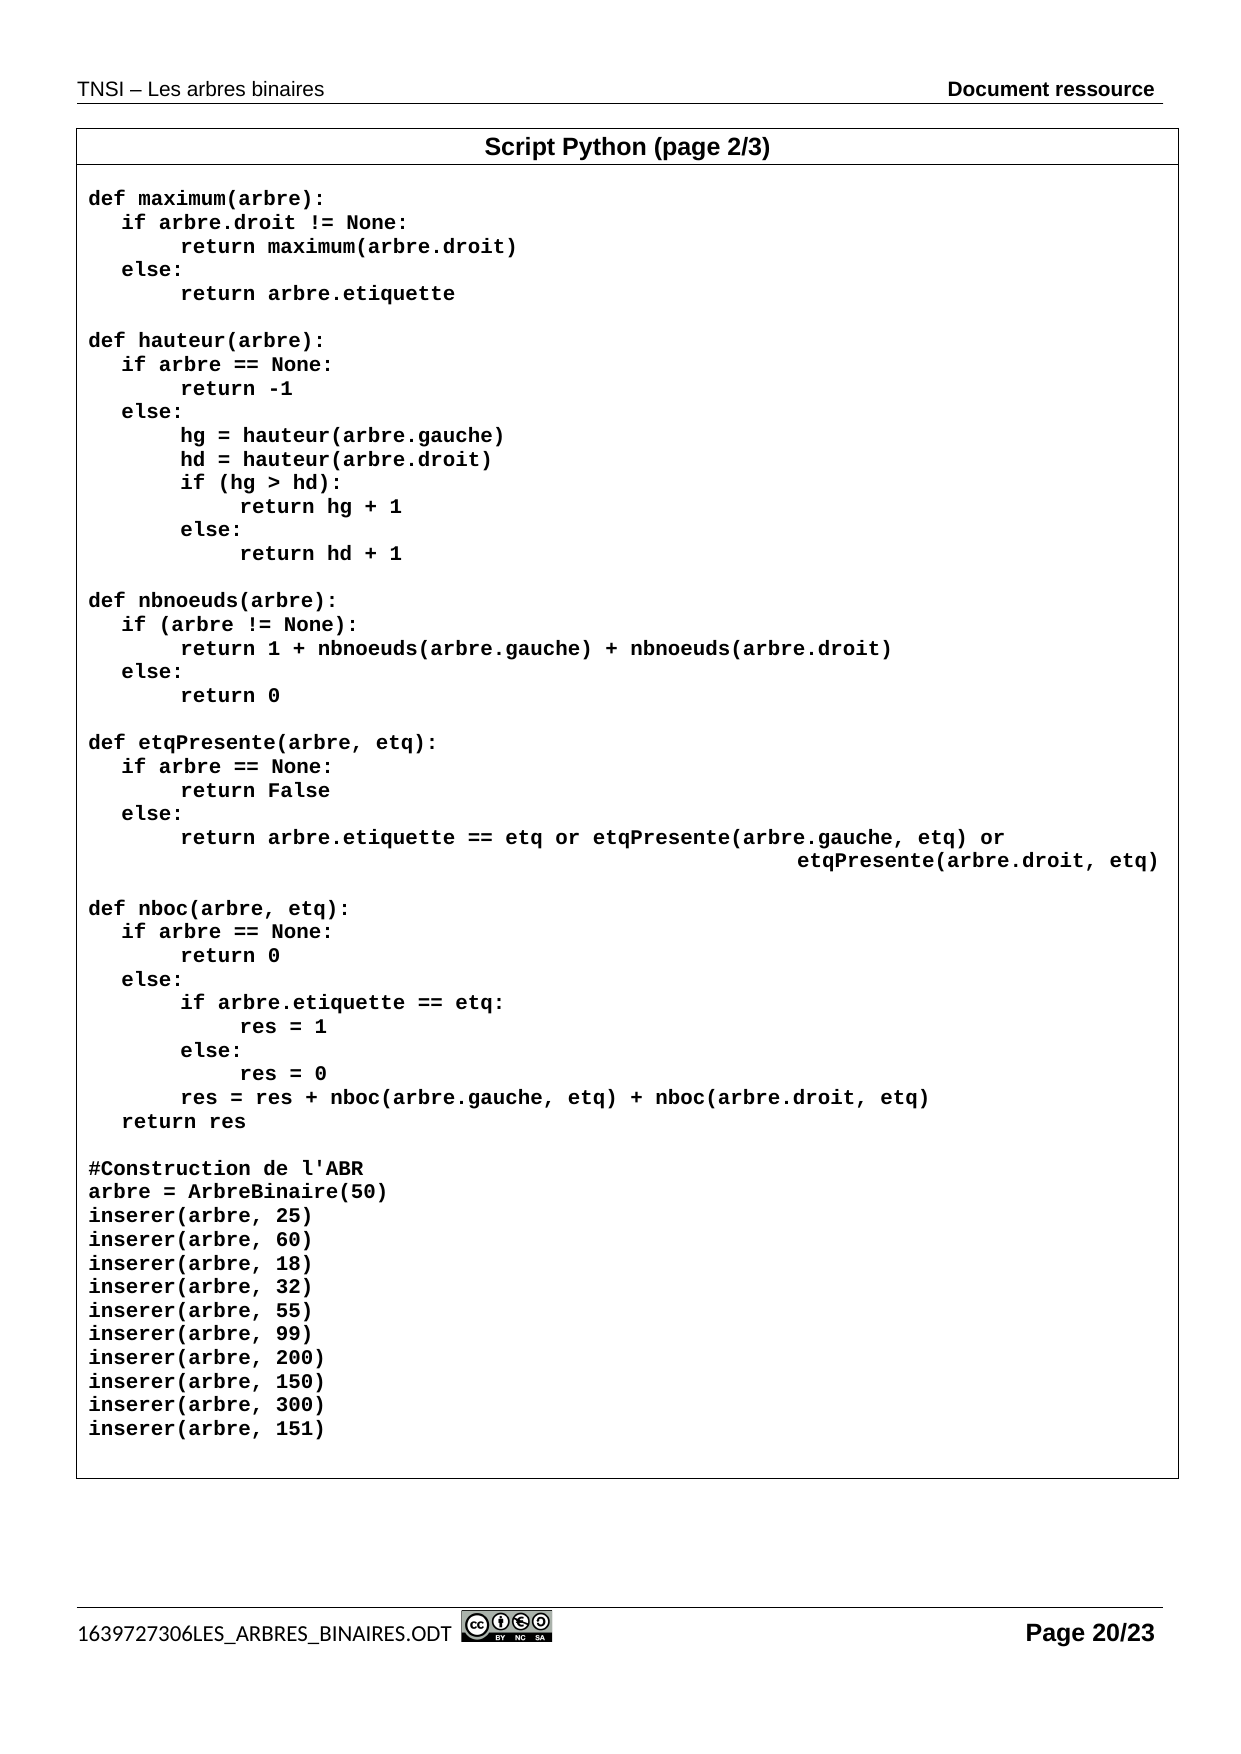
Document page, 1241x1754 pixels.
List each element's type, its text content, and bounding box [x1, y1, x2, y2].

picture [461, 1610, 553, 1642]
table_cell def maximum(arbre): if arbre.droit != None: return maximum(arbre.droit) else: return arbre.etiquette def hauteur(arbre): if arbre == None: return -1 else: hg = hauteur(arbre.gauche) hd = hauteur(arbre.droit) if (hg > hd): return hg + 1 else: return hd + 1 def nbnoeuds(arbre): if (arbre != None): return 1 + nbnoeuds(arbre.gauche) + nbnoeuds(arbre.droit) else: return 0 def etqPresente(arbre, etq): if arbre == None: return False else: return arbre.etiquette == etq or etqPresente(arbre.gauche, etq) or etqPresente(arbre.droit, etq) def nboc(arbre, etq): if arbre == None: return 0 else: if arbre.etiquette == etq: res = 1 else: res = 0 res = res + nboc(arbre.gauche, etq) + nboc(arbre.droit, etq) return res #Construction de l'ABR arbre = ArbreBinaire(50) inserer(arbre, 25) inserer(arbre, 60) inserer(arbre, 18) inserer(arbre, 32) inserer(arbre, 55) inserer(arbre, 99) inserer(arbre, 200) inserer(arbre, 150) inserer(arbre, 300) inserer(arbre, 151) [77, 165, 1178, 1478]
table_header Script Python (page 2/3) [77, 129, 1178, 164]
